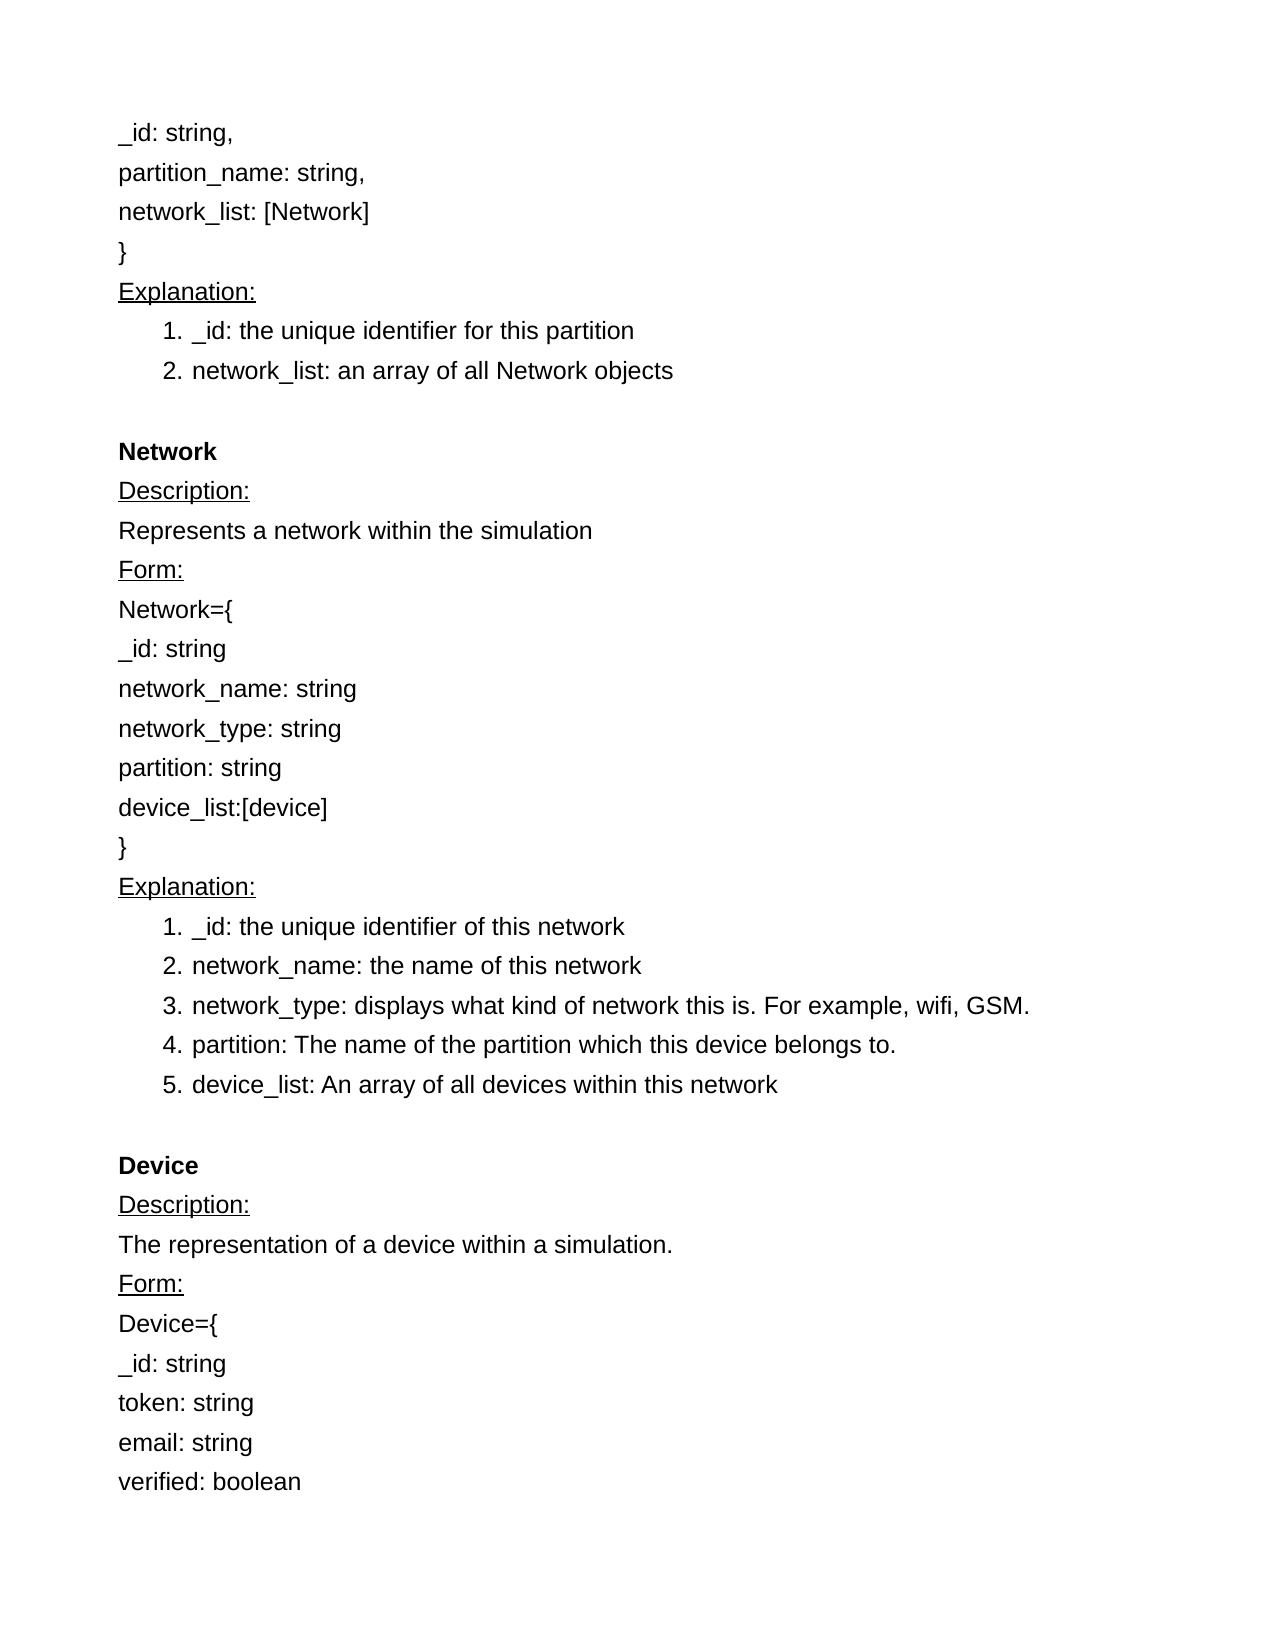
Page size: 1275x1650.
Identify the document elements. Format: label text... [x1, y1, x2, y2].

text Form: [118, 555, 1157, 584]
text Network [118, 436, 1157, 465]
text device_list:[device] [118, 793, 1157, 821]
list _id: the unique identifier of this network [162, 911, 1157, 940]
list network_list: an array of all Network objects [162, 356, 1157, 384]
text Device [118, 1151, 1157, 1179]
text verified: boolean [118, 1467, 1157, 1496]
text Explanation: [118, 276, 1157, 305]
text network_list: [Network] [118, 197, 1157, 226]
text Form: [118, 1269, 1157, 1298]
text email: string [118, 1428, 1157, 1456]
text Explanation: [118, 872, 1157, 901]
text network_name: string [118, 674, 1157, 703]
text } [118, 237, 1157, 266]
text Description: [118, 476, 1157, 505]
text The representation of a device within a simulation. [118, 1230, 1157, 1258]
text Device={ [118, 1309, 1157, 1338]
text } [118, 832, 1157, 861]
text _id: string, [118, 118, 1157, 147]
text network_type: string [118, 713, 1157, 742]
text _id: string [118, 1348, 1157, 1377]
list network_name: the name of this network [162, 951, 1157, 980]
text Represents a network within the simulation [118, 516, 1157, 544]
text partition_name: string, [118, 158, 1157, 186]
text _id: string [118, 634, 1157, 663]
list partition: The name of the partition which this device belongs to. [162, 1030, 1157, 1059]
text Network={ [118, 595, 1157, 623]
list device_list: An array of all devices within this network [162, 1070, 1157, 1098]
list _id: the unique identifier for this partition [162, 316, 1157, 345]
list network_type: displays what kind of network this is. For example, wifi, GSM. [162, 991, 1157, 1019]
text token: string [118, 1388, 1157, 1417]
text partition: string [118, 753, 1157, 782]
text Description: [118, 1190, 1157, 1219]
